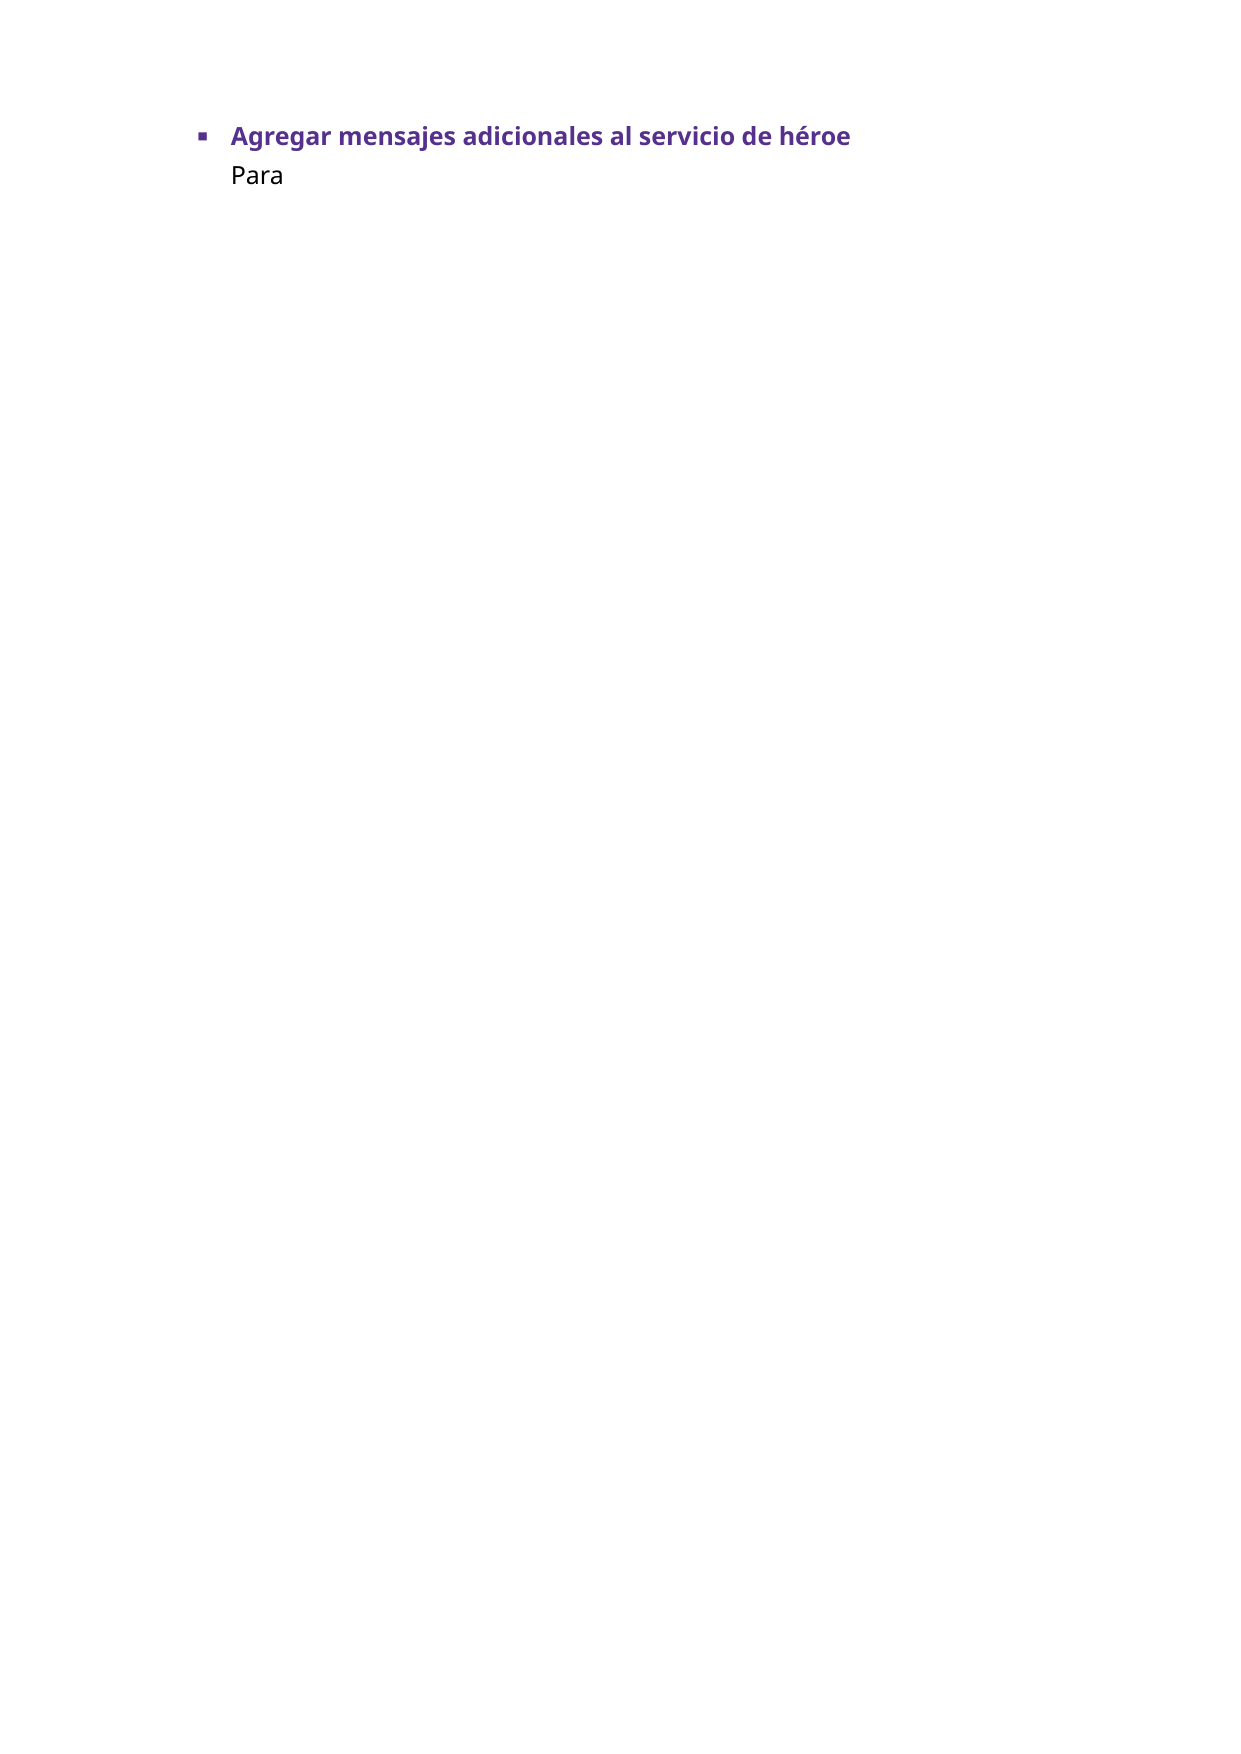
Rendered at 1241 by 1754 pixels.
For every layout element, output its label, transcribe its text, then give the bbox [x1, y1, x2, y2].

subtitle Agregar mensajes adicionales al servicio de héroe [193, 118, 1122, 152]
list Para [193, 157, 1122, 191]
